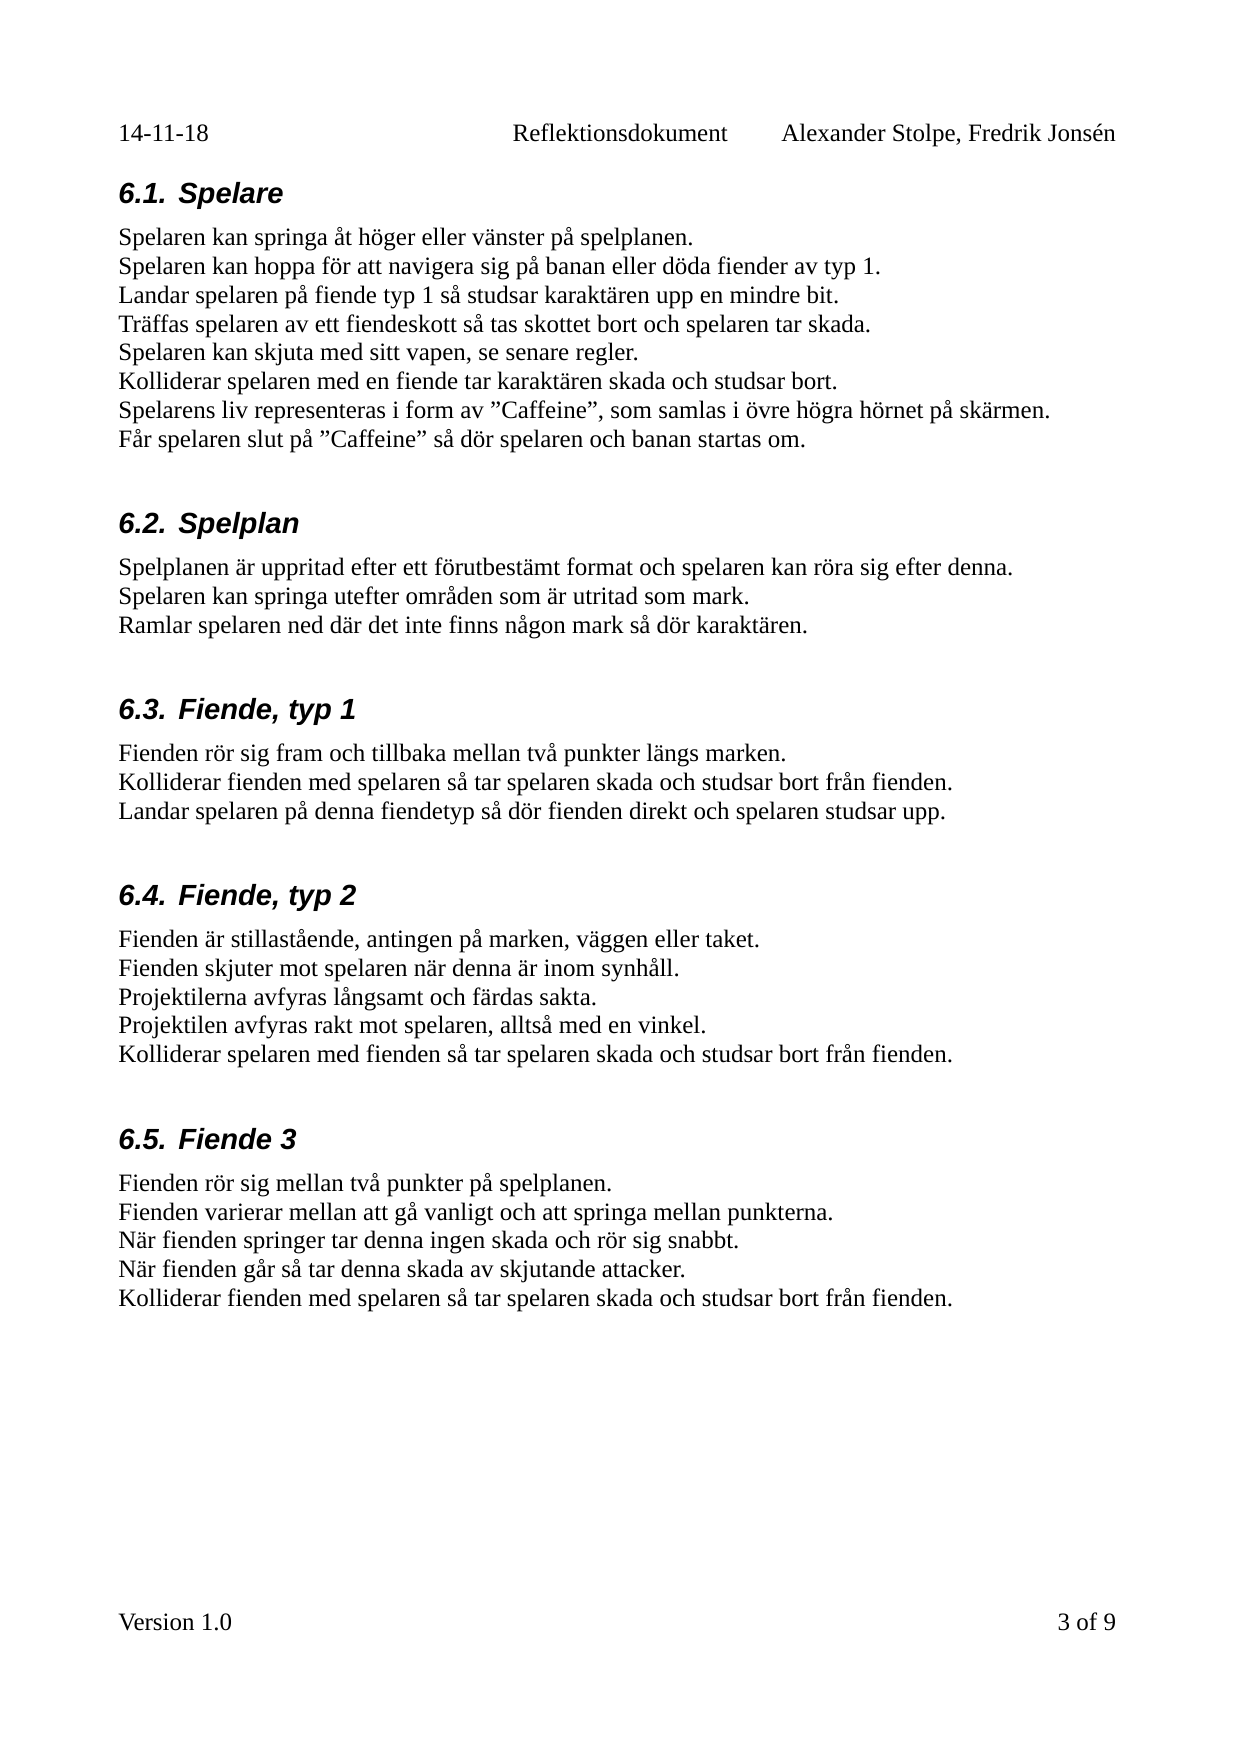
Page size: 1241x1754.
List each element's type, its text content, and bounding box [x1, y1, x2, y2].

text När fienden springer tar denna ingen skada och rör sig snabbt. [118, 1225, 1122, 1254]
text Spelaren kan springa utefter områden som är utritad som mark. [118, 581, 1122, 610]
text Fienden rör sig fram och tillbaka mellan två punkter längs marken. [118, 738, 1122, 767]
subtitle Fiende, typ 1 [118, 692, 1122, 726]
text Kolliderar spelaren med fienden så tar spelaren skada och studsar bort från fienden. [118, 1039, 1122, 1068]
text Kolliderar fienden med spelaren så tar spelaren skada och studsar bort från fienden. [118, 1283, 1122, 1312]
text Fienden varierar mellan att gå vanligt och att springa mellan punkterna. [118, 1197, 1122, 1225]
subtitle Fiende, typ 2 [118, 878, 1122, 912]
text Projektilerna avfyras långsamt och färdas sakta. [118, 982, 1122, 1011]
text Spelaren kan springa åt höger eller vänster på spelplanen. [118, 222, 1122, 251]
text När fienden går så tar denna skada av skjutande attacker. [118, 1254, 1122, 1283]
text Fienden rör sig mellan två punkter på spelplanen. [118, 1168, 1122, 1197]
subtitle Spelare [118, 176, 1122, 210]
text Fienden är stillastående, antingen på marken, väggen eller taket. [118, 924, 1122, 953]
text Landar spelaren på denna fiendetyp så dör fienden direkt och spelaren studsar upp. [118, 796, 1122, 824]
subtitle Spelplan [118, 506, 1122, 540]
text Träffas spelaren av ett fiendeskott så tas skottet bort och spelaren tar skada. [118, 309, 1122, 337]
text Landar spelaren på fiende typ 1 så studsar karaktären upp en mindre bit. [118, 280, 1122, 309]
text Ramlar spelaren ned där det inte finns någon mark så dör karaktären. [118, 610, 1122, 638]
text Spelarens liv representeras i form av ”Caffeine”, som samlas i övre högra hörnet på skärmen. [118, 395, 1122, 424]
text Fienden skjuter mot spelaren när denna är inom synhåll. [118, 953, 1122, 982]
subtitle Fiende 3 [118, 1122, 1122, 1155]
text Spelaren kan hoppa för att navigera sig på banan eller döda fiender av typ 1. [118, 251, 1122, 280]
text Kolliderar spelaren med en fiende tar karaktären skada och studsar bort. [118, 366, 1122, 395]
text Spelplanen är uppritad efter ett förutbestämt format och spelaren kan röra sig efter denna. [118, 552, 1122, 581]
text Projektilen avfyras rakt mot spelaren, alltså med en vinkel. [118, 1011, 1122, 1039]
text Spelaren kan skjuta med sitt vapen, se senare regler. [118, 337, 1122, 366]
text Kolliderar fienden med spelaren så tar spelaren skada och studsar bort från fienden. [118, 767, 1122, 796]
text Får spelaren slut på ”Caffeine” så dör spelaren och banan startas om. [118, 424, 1122, 452]
